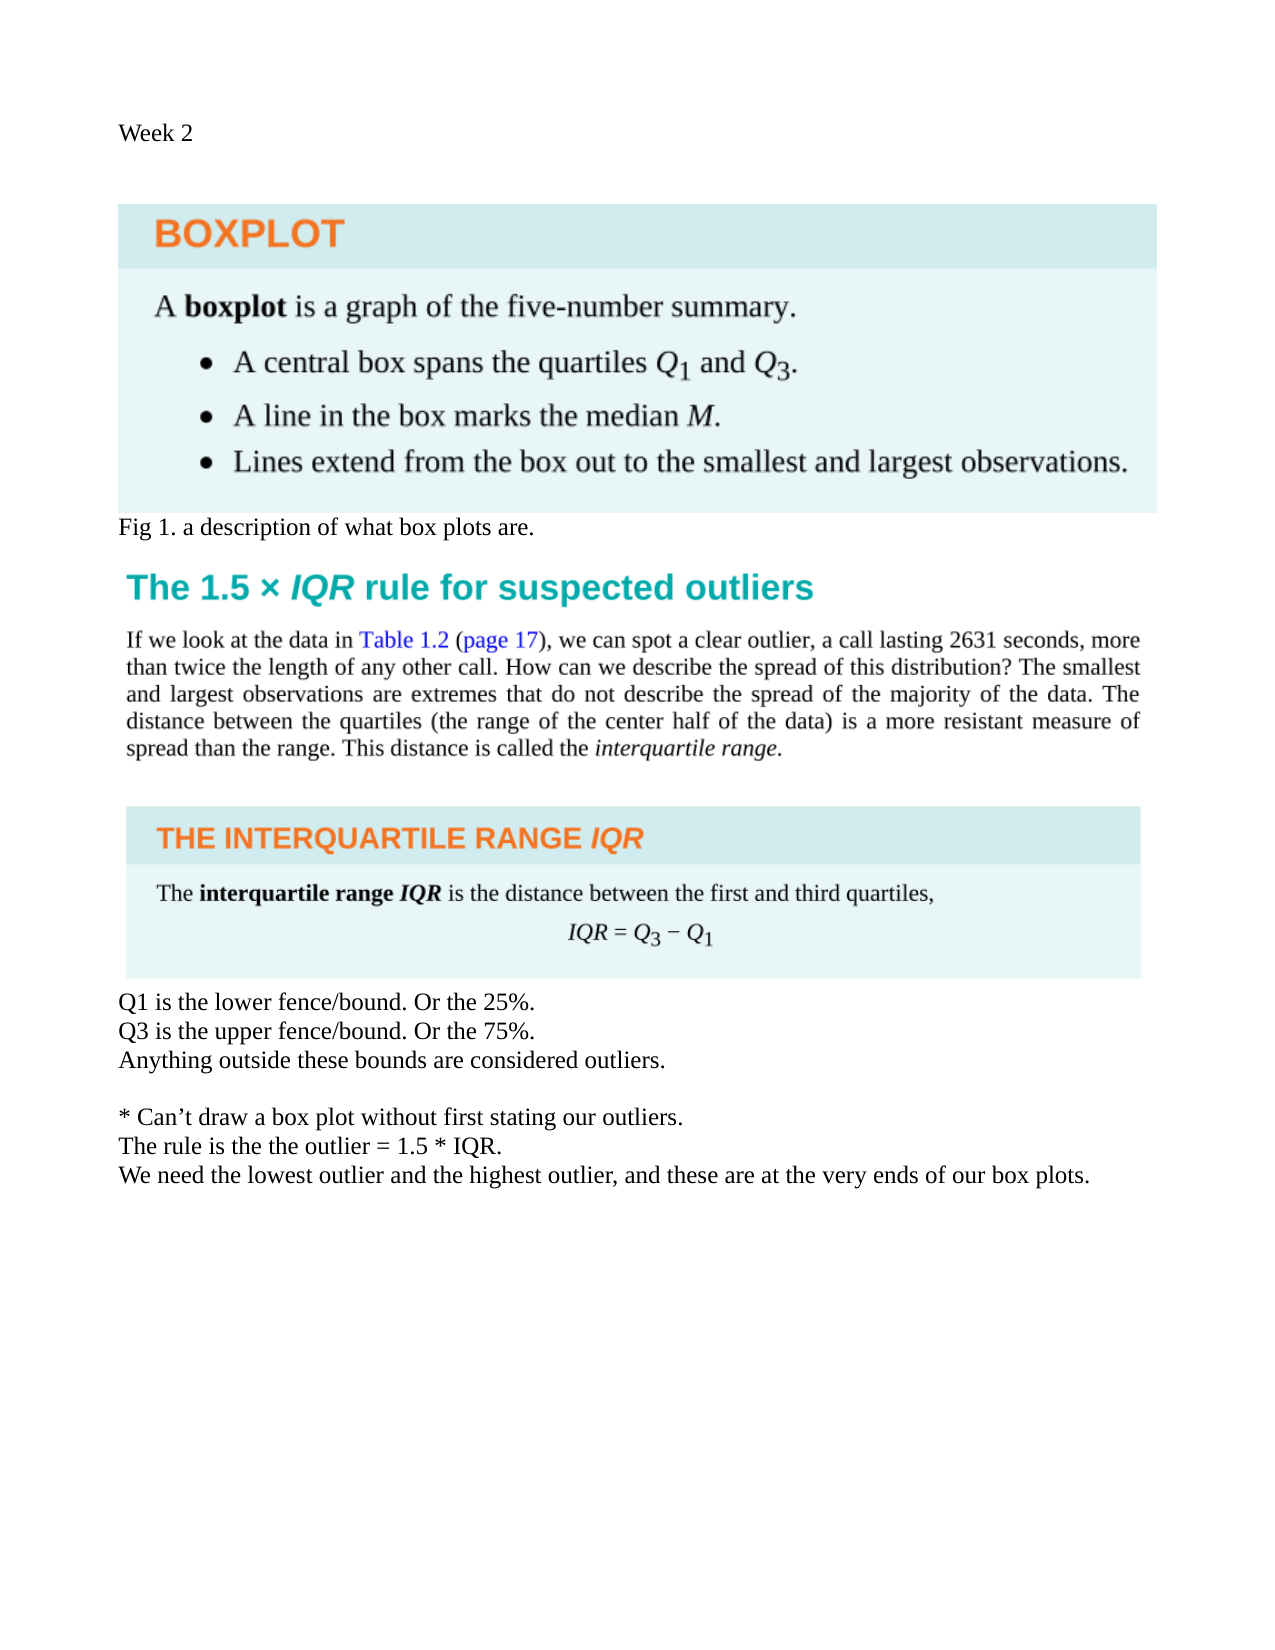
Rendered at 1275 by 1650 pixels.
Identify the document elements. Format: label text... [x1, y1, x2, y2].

text Fig 1. a description of what box plots are. [118, 513, 1157, 541]
picture [118, 204, 1157, 513]
text * Can’t draw a box plot without first stating our outliers. [118, 1102, 1157, 1131]
picture [118, 569, 1157, 988]
text The rule is the the outlier = 1.5 * IQR. [118, 1131, 1157, 1160]
text We need the lowest outlier and the highest outlier, and these are at the very ends of our box plots. [118, 1160, 1157, 1189]
text Week 2 [118, 118, 1157, 147]
text Q1 is the lower fence/bound. Or the 25%. [118, 988, 1157, 1016]
text Anything outside these bounds are considered outliers. [118, 1045, 1157, 1074]
text Q3 is the upper fence/bound. Or the 75%. [118, 1016, 1157, 1045]
